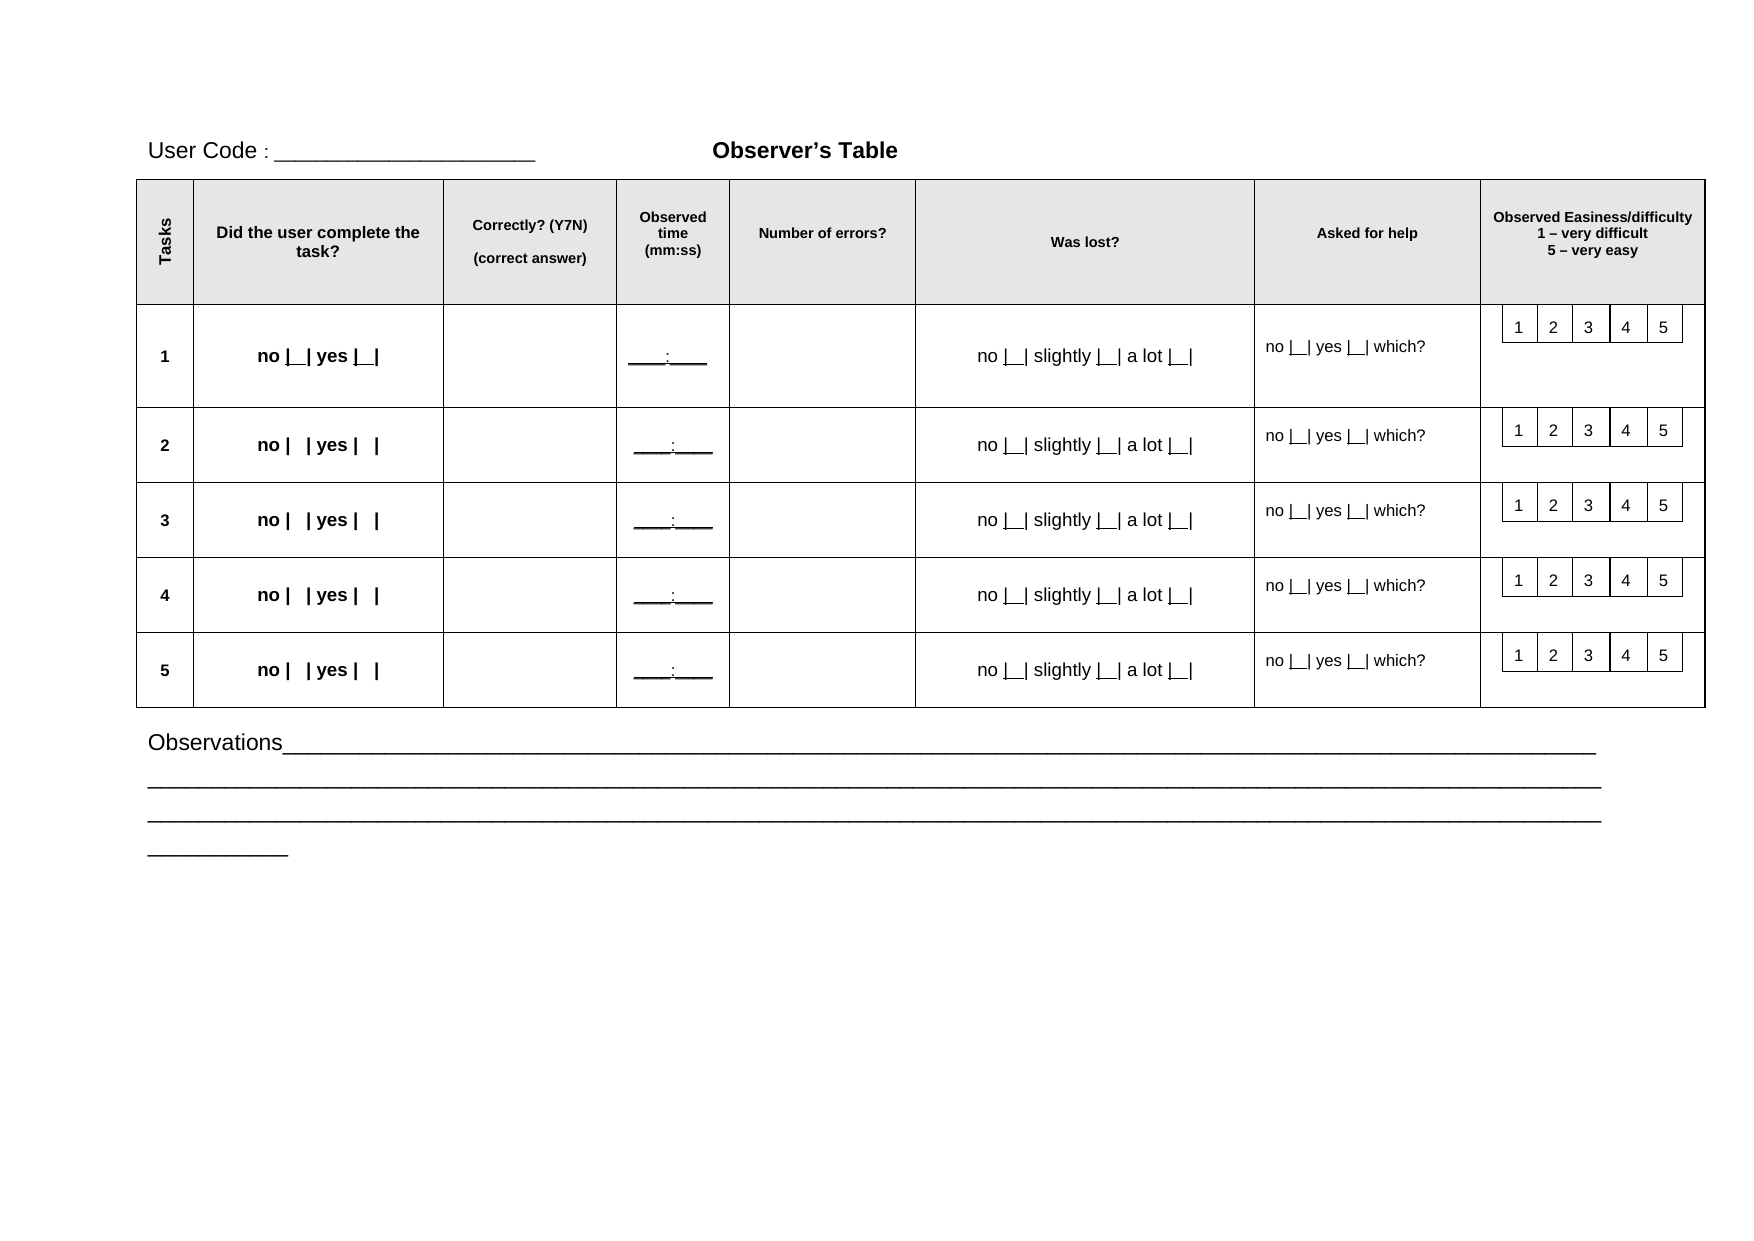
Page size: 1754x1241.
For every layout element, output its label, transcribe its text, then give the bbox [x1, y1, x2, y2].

table_cell no | | yes | | [194, 558, 443, 632]
table_cell no | | yes | | which? [1255, 305, 1480, 407]
table_cell [730, 408, 915, 482]
table_cell [1481, 483, 1704, 557]
table_header 3 [1573, 558, 1609, 596]
table_cell no | | yes | | [194, 305, 443, 407]
table_header 3 [1573, 305, 1609, 342]
table_header 4 [1611, 483, 1647, 521]
table_cell no | | slightly | | a lot | | [916, 408, 1254, 482]
table_header 5 [1648, 558, 1682, 596]
table_cell [1481, 408, 1704, 482]
table_cell no | | slightly | | a lot | | [916, 633, 1254, 707]
table_header User Code : _________________________ Observer’s Table [136, 121, 1705, 179]
table_header 5 [1648, 483, 1682, 521]
table_cell [730, 305, 915, 407]
table_header 5 [1648, 408, 1682, 446]
table_cell [444, 633, 616, 707]
table_cell ____:____ [617, 483, 729, 557]
table_cell [730, 633, 915, 707]
table_cell Number of errors? [730, 180, 915, 304]
table_header 1 [1503, 483, 1537, 521]
table_cell ____:____ [617, 558, 729, 632]
table_cell [1481, 305, 1704, 407]
table_cell ____:____ [617, 408, 729, 482]
table_cell 1 [137, 305, 193, 407]
table_cell [444, 483, 616, 557]
table_cell Asked for help [1255, 180, 1480, 304]
table_cell Observed Easiness/difficulty 1 – very difficult 5 – very easy [1481, 180, 1704, 304]
table_header 2 [1538, 483, 1572, 521]
table_cell 5 [137, 633, 193, 707]
table_cell Was lost? [916, 180, 1254, 304]
table_cell Did the user complete the task? [194, 180, 443, 304]
table_cell no | | yes | | [194, 408, 443, 482]
table_header 1 [1503, 408, 1537, 446]
table_header 3 [1573, 408, 1609, 446]
table_header 1 [1503, 305, 1537, 342]
table_cell ____:____ [617, 305, 729, 407]
table_cell [444, 305, 616, 407]
table_header 4 [1611, 408, 1647, 446]
table_header 1 [1503, 633, 1537, 671]
table_cell 4 [137, 558, 193, 632]
table_cell [1481, 558, 1704, 632]
table_cell [730, 483, 915, 557]
table_cell 3 [137, 483, 193, 557]
table_cell no | | slightly | | a lot | | [916, 558, 1254, 632]
table_cell Observed time (mm:ss) [617, 180, 729, 304]
table_cell [1481, 633, 1704, 707]
table_cell ____:____ [617, 633, 729, 707]
table_header 2 [1538, 305, 1572, 342]
table_cell no | | yes | | [194, 483, 443, 557]
table_header 1 [1503, 558, 1537, 596]
table_cell [444, 408, 616, 482]
table_cell no | | yes | | which? [1255, 483, 1480, 557]
table_cell [444, 558, 616, 632]
table_cell no | | yes | | which? [1255, 408, 1480, 482]
table_header 2 [1538, 408, 1572, 446]
table_cell no | | yes | | which? [1255, 633, 1480, 707]
table_cell Correctly? (Y7N) (correct answer) [444, 180, 616, 304]
table_cell no | | slightly | | a lot | | [916, 305, 1254, 407]
table_header 4 [1611, 305, 1647, 342]
table_cell no | | yes | | [194, 633, 443, 707]
table_header 5 [1648, 305, 1682, 342]
table_cell no | | slightly | | a lot | | [916, 483, 1254, 557]
table_header 3 [1573, 483, 1609, 521]
table_header 2 [1538, 633, 1572, 671]
table_cell [730, 558, 915, 632]
table_header 3 [1573, 633, 1609, 671]
table_cell Tasks [137, 180, 193, 304]
table_header 2 [1538, 558, 1572, 596]
table_cell 2 [137, 408, 193, 482]
text Observations______________________________________________________________________________________________________________________________________________________________________________________________________________________________________________________________________________________________________________________________________________________ [148, 708, 1606, 857]
table_header 4 [1611, 558, 1647, 596]
table_header 5 [1648, 633, 1682, 671]
table_cell no | | yes | | which? [1255, 558, 1480, 632]
table_header 4 [1611, 633, 1647, 671]
